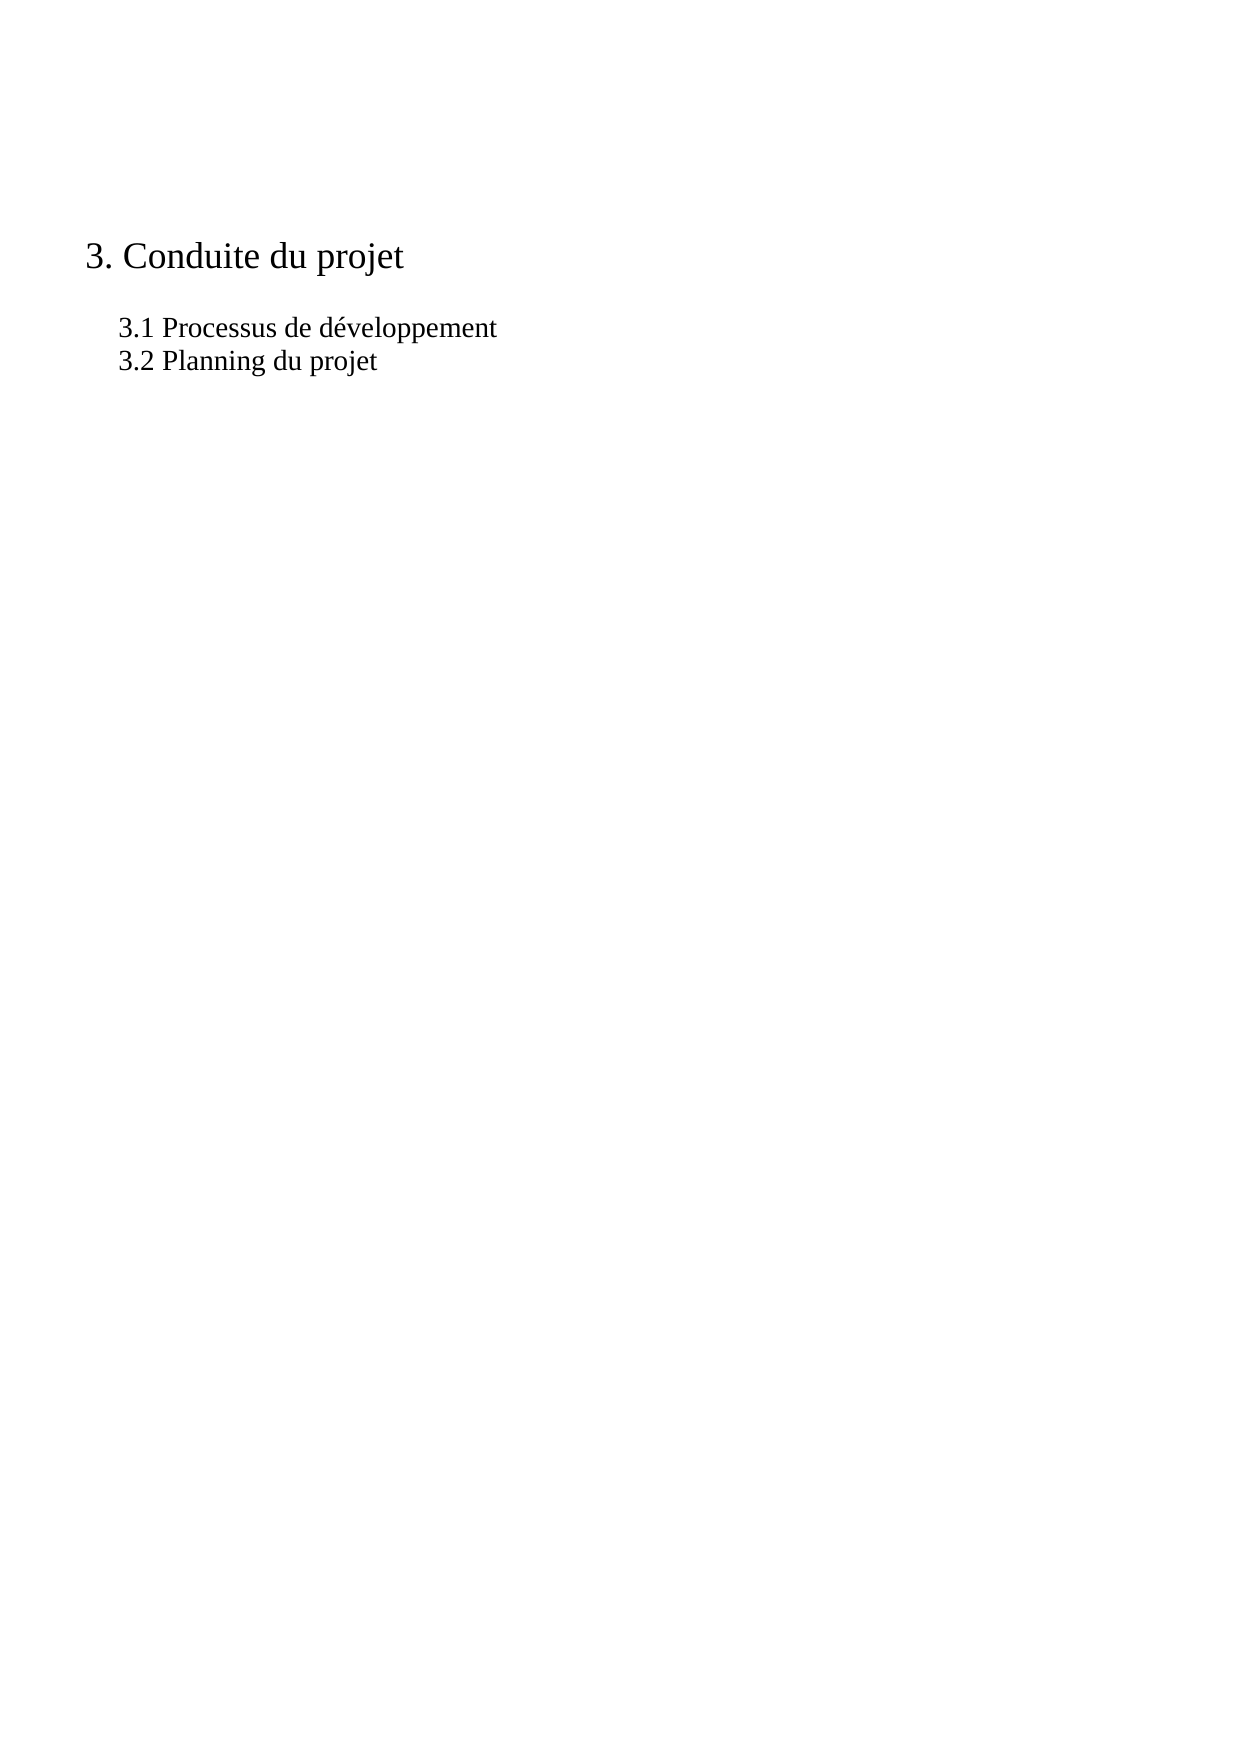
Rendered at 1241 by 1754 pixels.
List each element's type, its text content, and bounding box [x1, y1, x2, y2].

text 3.1 Processus de développement [118, 310, 1122, 343]
text 3.2 Planning du projet [118, 343, 1122, 377]
text 3. Conduite du projet [85, 233, 1122, 276]
